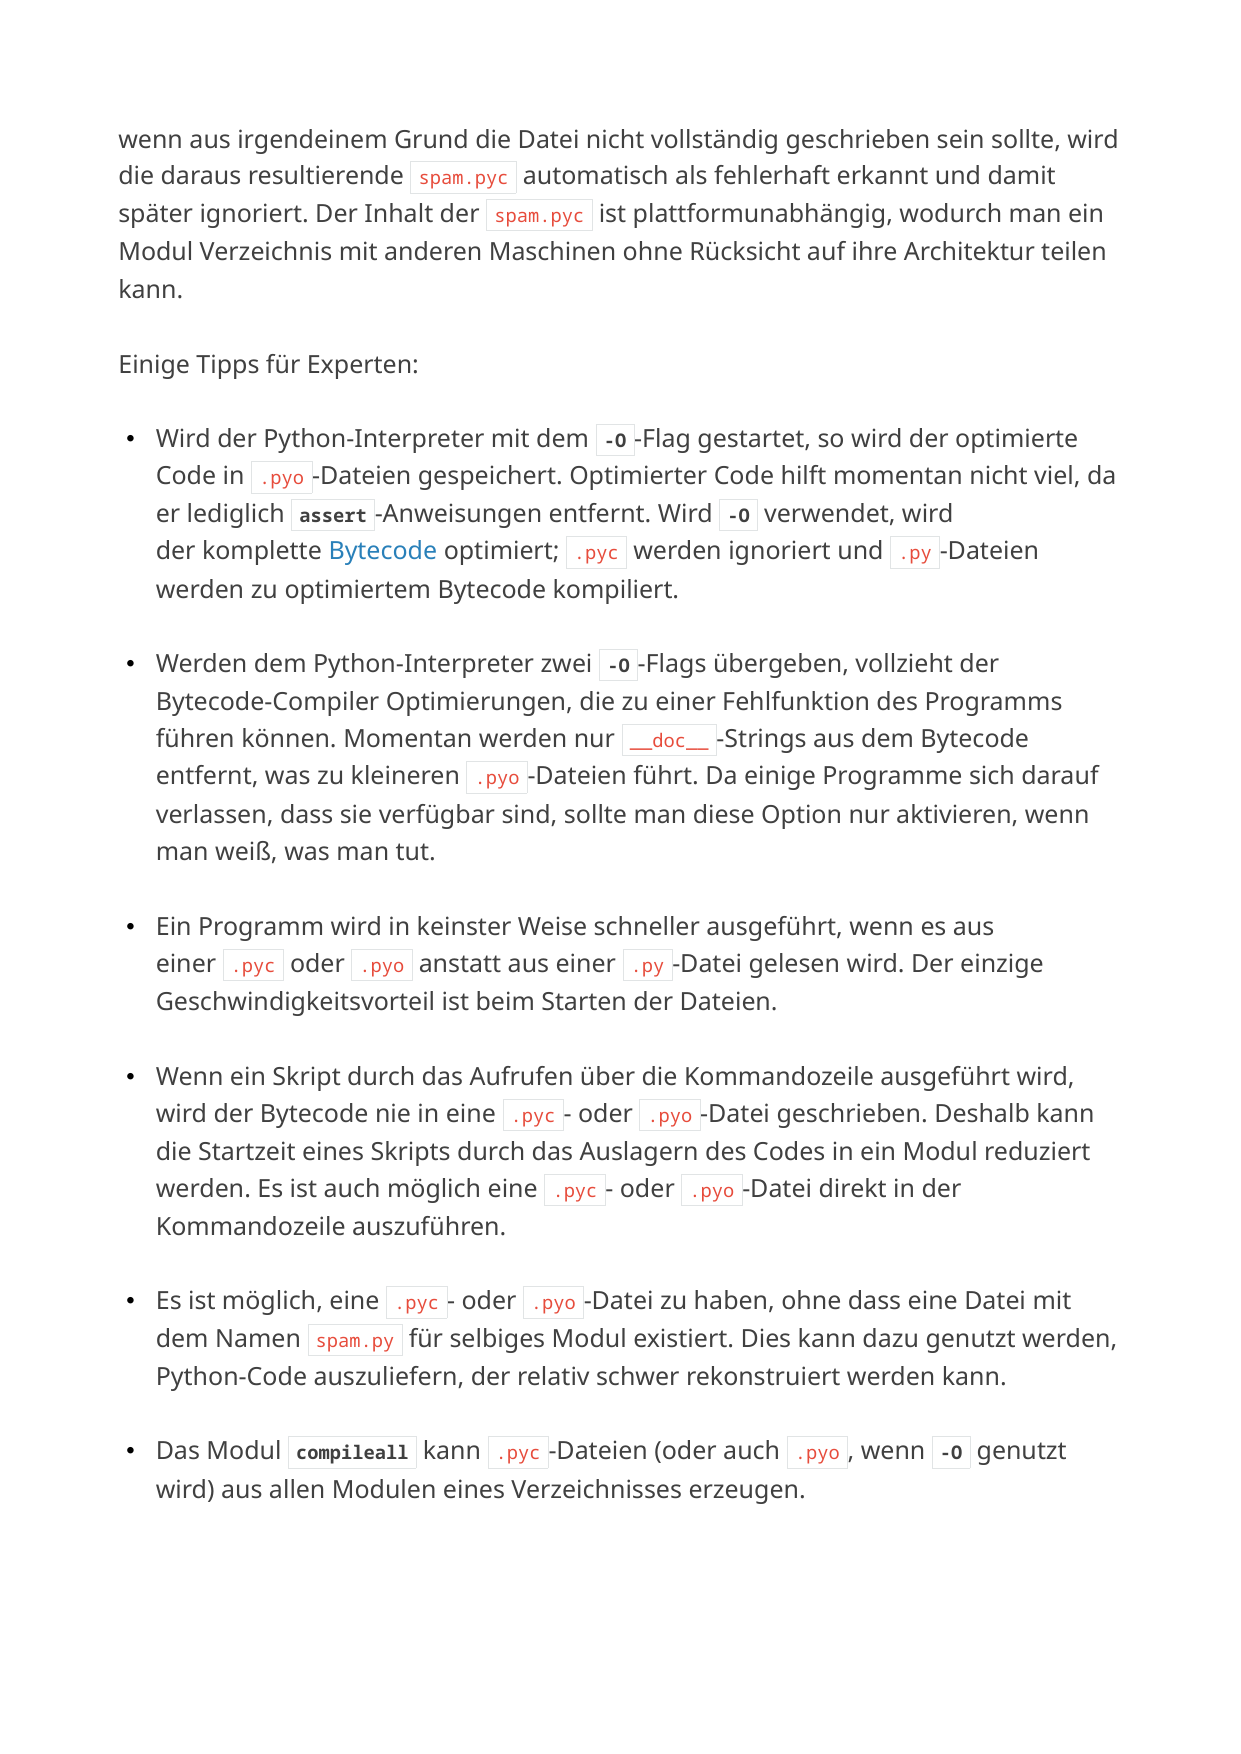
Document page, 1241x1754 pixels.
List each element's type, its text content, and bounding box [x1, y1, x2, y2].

text Einige Tipps für Experten: [118, 343, 1122, 381]
text wenn aus irgendeinem Grund die Datei nicht vollständig geschrieben sein sollte, wird die daraus resultierende spam.pyc automatisch als fehlerhaft erkannt und damit später ignoriert. Der Inhalt der spam.pyc ist plattformunabhängig, wodurch man ein Modul Verzeichnis mit anderen Maschinen ohne Rücksicht auf ihre Architektur teilen kann. [118, 118, 1122, 306]
list Wird der Python-Interpreter mit dem -O-Flag gestartet, so wird der optimierte Code in .pyo-Dateien gespeichert. Optimierter Code hilft momentan nicht viel, da er lediglich assert-Anweisungen entfernt. Wird -O verwendet, wird der komplette Bytecode optimiert; .pyc werden ignoriert und .py-Dateien werden zu optimiertem Bytecode kompiliert. [156, 418, 1122, 606]
list Es ist möglich, eine .pyc- oder .pyo-Datei zu haben, ohne dass eine Datei mit dem Namen spam.py für selbiges Modul existiert. Dies kann dazu genutzt werden, Python-Code auszuliefern, der relativ schwer rekonstruiert werden kann. [156, 1281, 1122, 1393]
list Werden dem Python-Interpreter zwei -O-Flags übergeben, vollzieht der Bytecode-Compiler Optimierungen, die zu einer Fehlfunktion des Programms führen können. Momentan werden nur __doc__-Strings aus dem Bytecode entfernt, was zu kleineren .pyo-Dateien führt. Da einige Programme sich darauf verlassen, dass sie verfügbar sind, sollte man diese Option nur aktivieren, wenn man weiß, was man tut. [156, 643, 1122, 868]
list Das Modul compileall kann .pyc-Dateien (oder auch .pyo, wenn -O genutzt wird) aus allen Modulen eines Verzeichnisses erzeugen. [156, 1431, 1122, 1506]
list Wenn ein Skript durch das Aufrufen über die Kommandozeile ausgeführt wird, wird der Bytecode nie in eine .pyc- oder .pyo-Datei geschrieben. Deshalb kann die Startzeit eines Skripts durch das Auslagern des Codes in ein Modul reduziert werden. Es ist auch möglich eine .pyc- oder .pyo-Datei direkt in der Kommandozeile auszuführen. [156, 1056, 1122, 1243]
list Ein Programm wird in keinster Weise schneller ausgeführt, wenn es aus einer .pyc oder .pyo anstatt aus einer .py-Datei gelesen wird. Der einzige Geschwindigkeitsvorteil ist beim Starten der Dateien. [156, 906, 1122, 1018]
